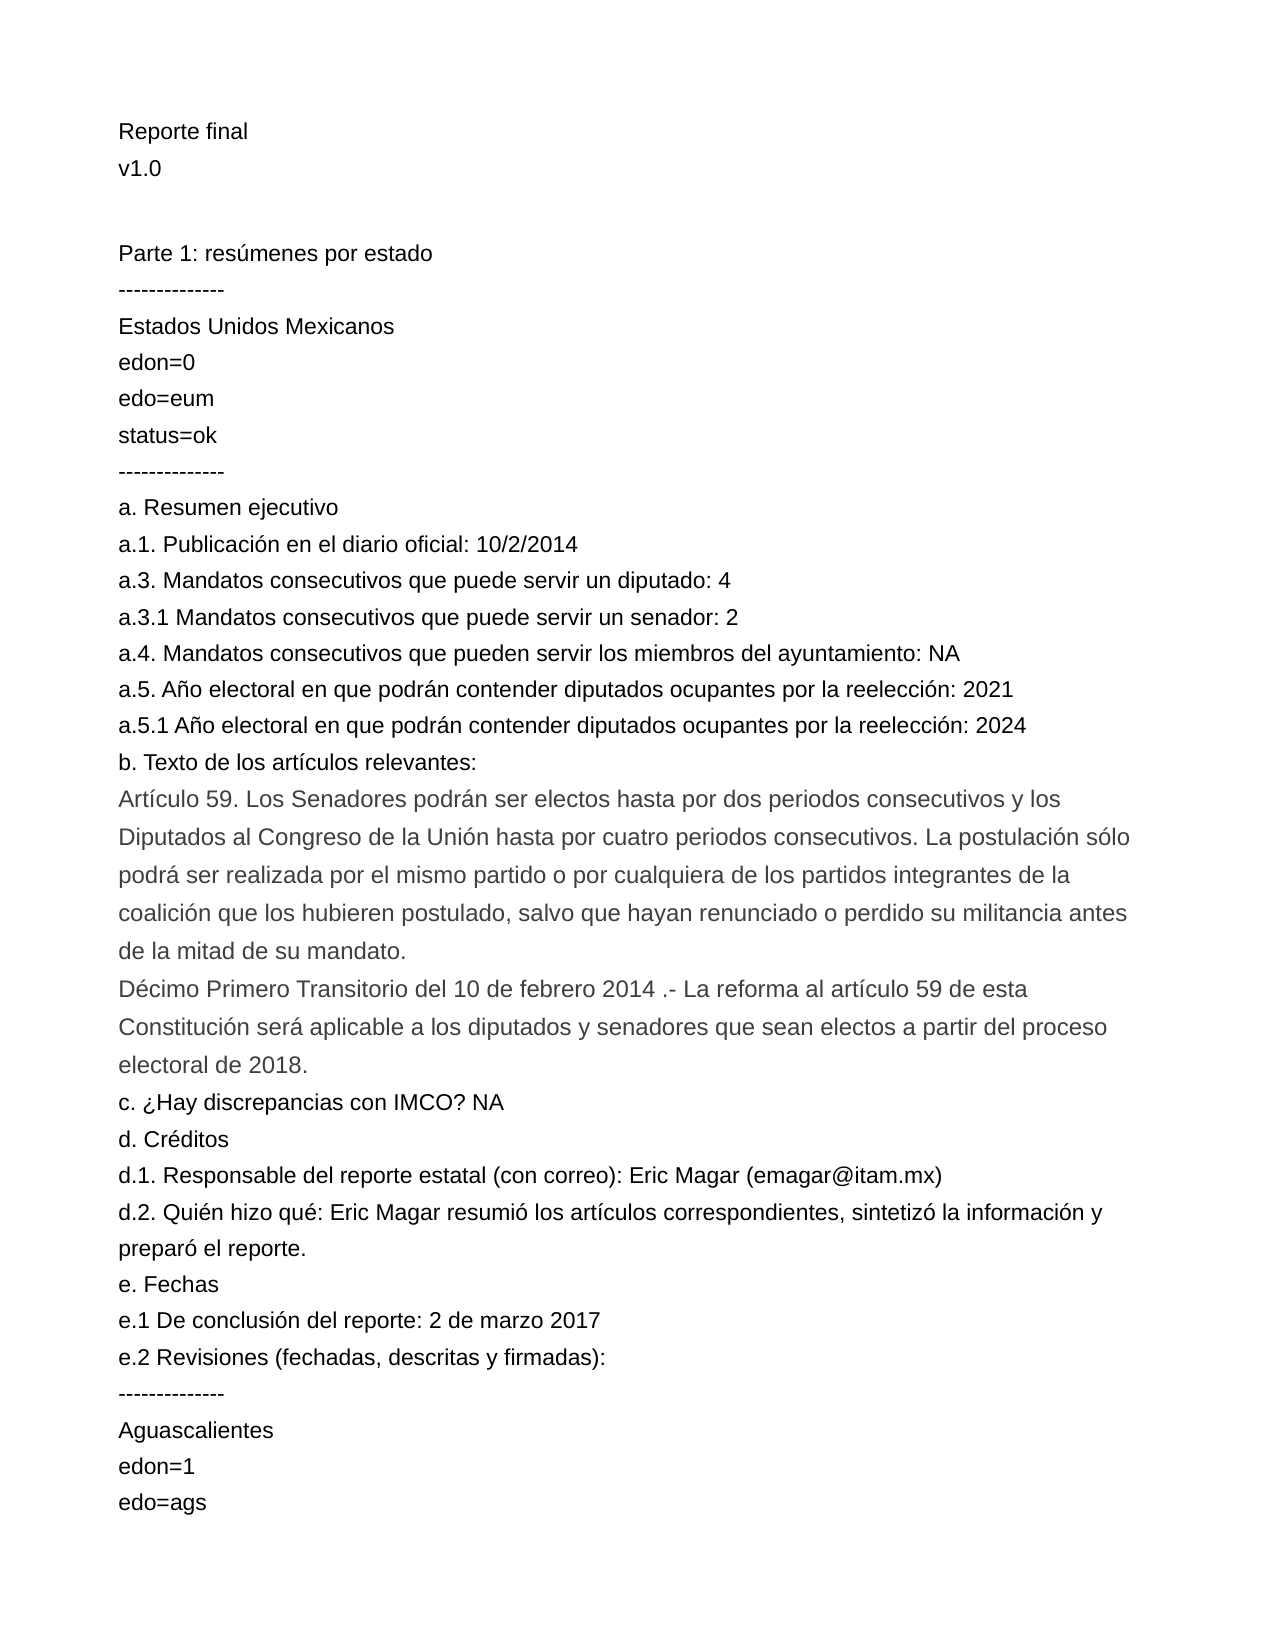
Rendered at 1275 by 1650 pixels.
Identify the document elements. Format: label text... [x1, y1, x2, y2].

text Aguascalientes [118, 1417, 1157, 1443]
text Décimo Primero Transitorio del 10 de febrero 2014 .- La reforma al artículo 59 de esta Constitución será aplicable a los diputados y senadores que sean electos a partir del proceso electoral de 2018. [118, 975, 1157, 1079]
text a.3. Mandatos consecutivos que puede servir un diputado: 4 [118, 567, 1157, 593]
text status=ok [118, 422, 1157, 448]
text d.1. Responsable del reporte estatal (con correo): Eric Magar (emagar@itam.mx) [118, 1162, 1157, 1188]
text -------------- [118, 458, 1157, 484]
text c. ¿Hay discrepancias con IMCO? NA [118, 1089, 1157, 1116]
text edo=eum [118, 385, 1157, 412]
text edon=1 [118, 1453, 1157, 1479]
text a. Resumen ejecutivo [118, 494, 1157, 521]
text Reporte final [118, 118, 1157, 144]
text d.2. Quién hizo qué: Eric Magar resumió los artículos correspondientes, sintetizó la información y preparó el reporte. [118, 1198, 1157, 1261]
text e. Fechas [118, 1271, 1157, 1297]
text e.1 De conclusión del reporte: 2 de marzo 2017 [118, 1307, 1157, 1334]
text Parte 1: resúmenes por estado [118, 240, 1157, 266]
text a.1. Publicación en el diario oficial: 10/2/2014 [118, 531, 1157, 557]
text v1.0 [118, 154, 1157, 181]
text a.4. Mandatos consecutivos que pueden servir los miembros del ayuntamiento: NA [118, 640, 1157, 666]
text Estados Unidos Mexicanos [118, 313, 1157, 339]
text -------------- [118, 276, 1157, 303]
text a.5.1 Año electoral en que podrán contender diputados ocupantes por la reelección: 2024 [118, 712, 1157, 739]
text a.3.1 Mandatos consecutivos que puede servir un senador: 2 [118, 603, 1157, 630]
text b. Texto de los artículos relevantes: [118, 749, 1157, 775]
text a.5. Año electoral en que podrán contender diputados ocupantes por la reelección: 2021 [118, 676, 1157, 702]
text edon=0 [118, 349, 1157, 375]
text Artículo 59. Los Senadores podrán ser electos hasta por dos periodos consecutivos y los Diputados al Congreso de la Unión hasta por cuatro periodos consecutivos. La postulación sólo podrá ser realizada por el mismo partido o por cualquiera de los partidos integrantes de la coalición que los hubieren postulado, salvo que hayan renunciado o perdido su militancia antes de la mitad de su mandato. [118, 785, 1157, 965]
text edo=ags [118, 1489, 1157, 1516]
text e.2 Revisiones (fechadas, descritas y firmadas): [118, 1344, 1157, 1370]
text -------------- [118, 1380, 1157, 1407]
text d. Créditos [118, 1126, 1157, 1152]
